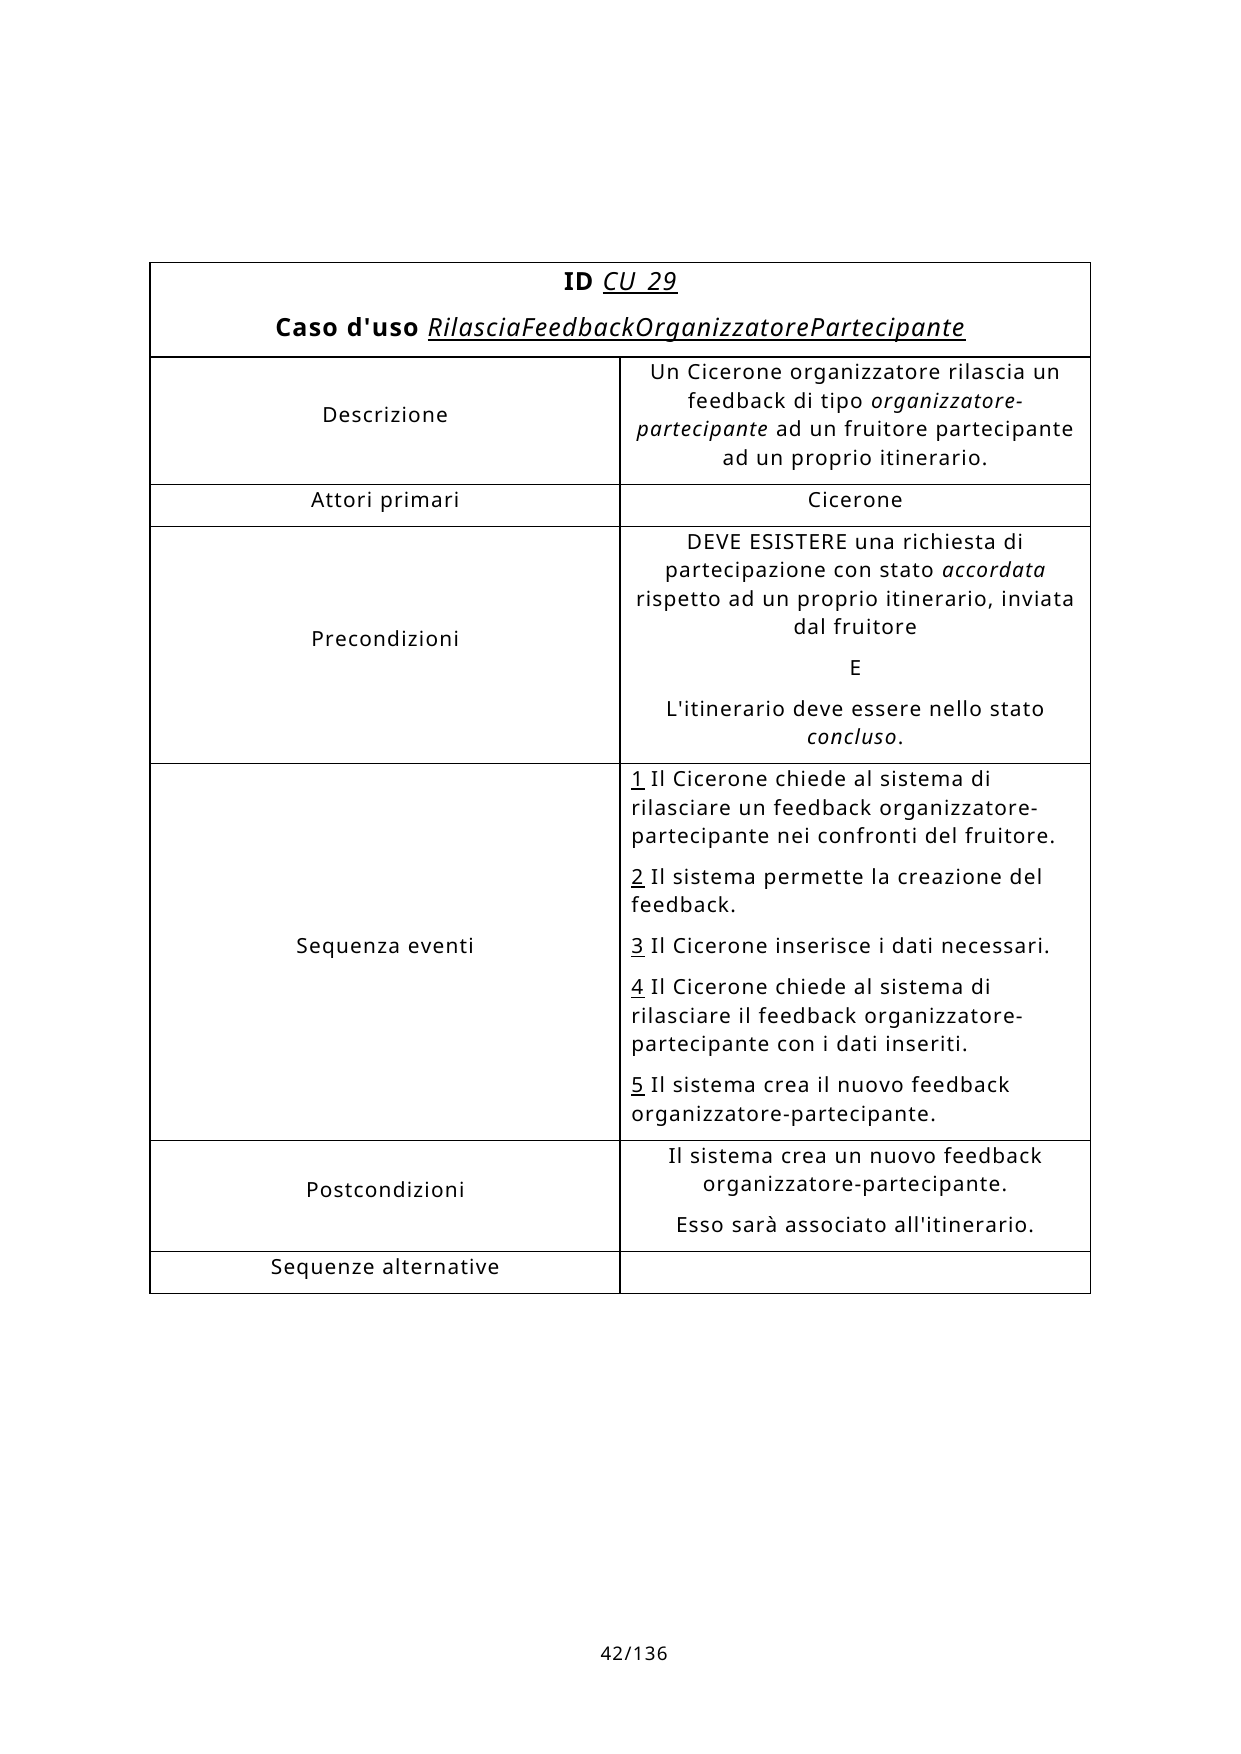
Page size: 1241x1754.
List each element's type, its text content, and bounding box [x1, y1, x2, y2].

table_cell [621, 1252, 1090, 1293]
table_cell Un Cicerone organizzatore rilascia un feedback di tipo organizzatore-partecipante ad un fruitore partecipante ad un proprio itinerario. [621, 358, 1090, 484]
table_header ID CU_29 Caso d'uso RilasciaFeedbackOrganizzatorePartecipante [151, 263, 1090, 356]
table_cell Sequenza eventi [151, 764, 619, 1140]
table_cell Sequenze alternative [151, 1252, 619, 1293]
table_cell Descrizione [151, 358, 619, 484]
table_cell 1 Il Cicerone chiede al sistema di rilasciare un feedback organizzatore-partecipante nei confronti del fruitore. 2 Il sistema permette la creazione del feedback. 3 Il Cicerone inserisce i dati necessari. 4 Il Cicerone chiede al sistema di rilasciare il feedback organizzatore-partecipante con i dati inseriti. 5 Il sistema crea il nuovo feedback organizzatore-partecipante. [621, 764, 1090, 1140]
table_cell Cicerone [621, 485, 1090, 526]
table_cell DEVE ESISTERE una richiesta di partecipazione con stato accordata rispetto ad un proprio itinerario, inviata dal fruitore E L'itinerario deve essere nello stato concluso. [621, 527, 1090, 763]
table_cell Postcondizioni [151, 1141, 619, 1251]
table_cell Attori primari [151, 485, 619, 526]
table_cell Il sistema crea un nuovo feedback organizzatore-partecipante. Esso sarà associato all'itinerario. [621, 1141, 1090, 1251]
table_cell Precondizioni [151, 527, 619, 763]
